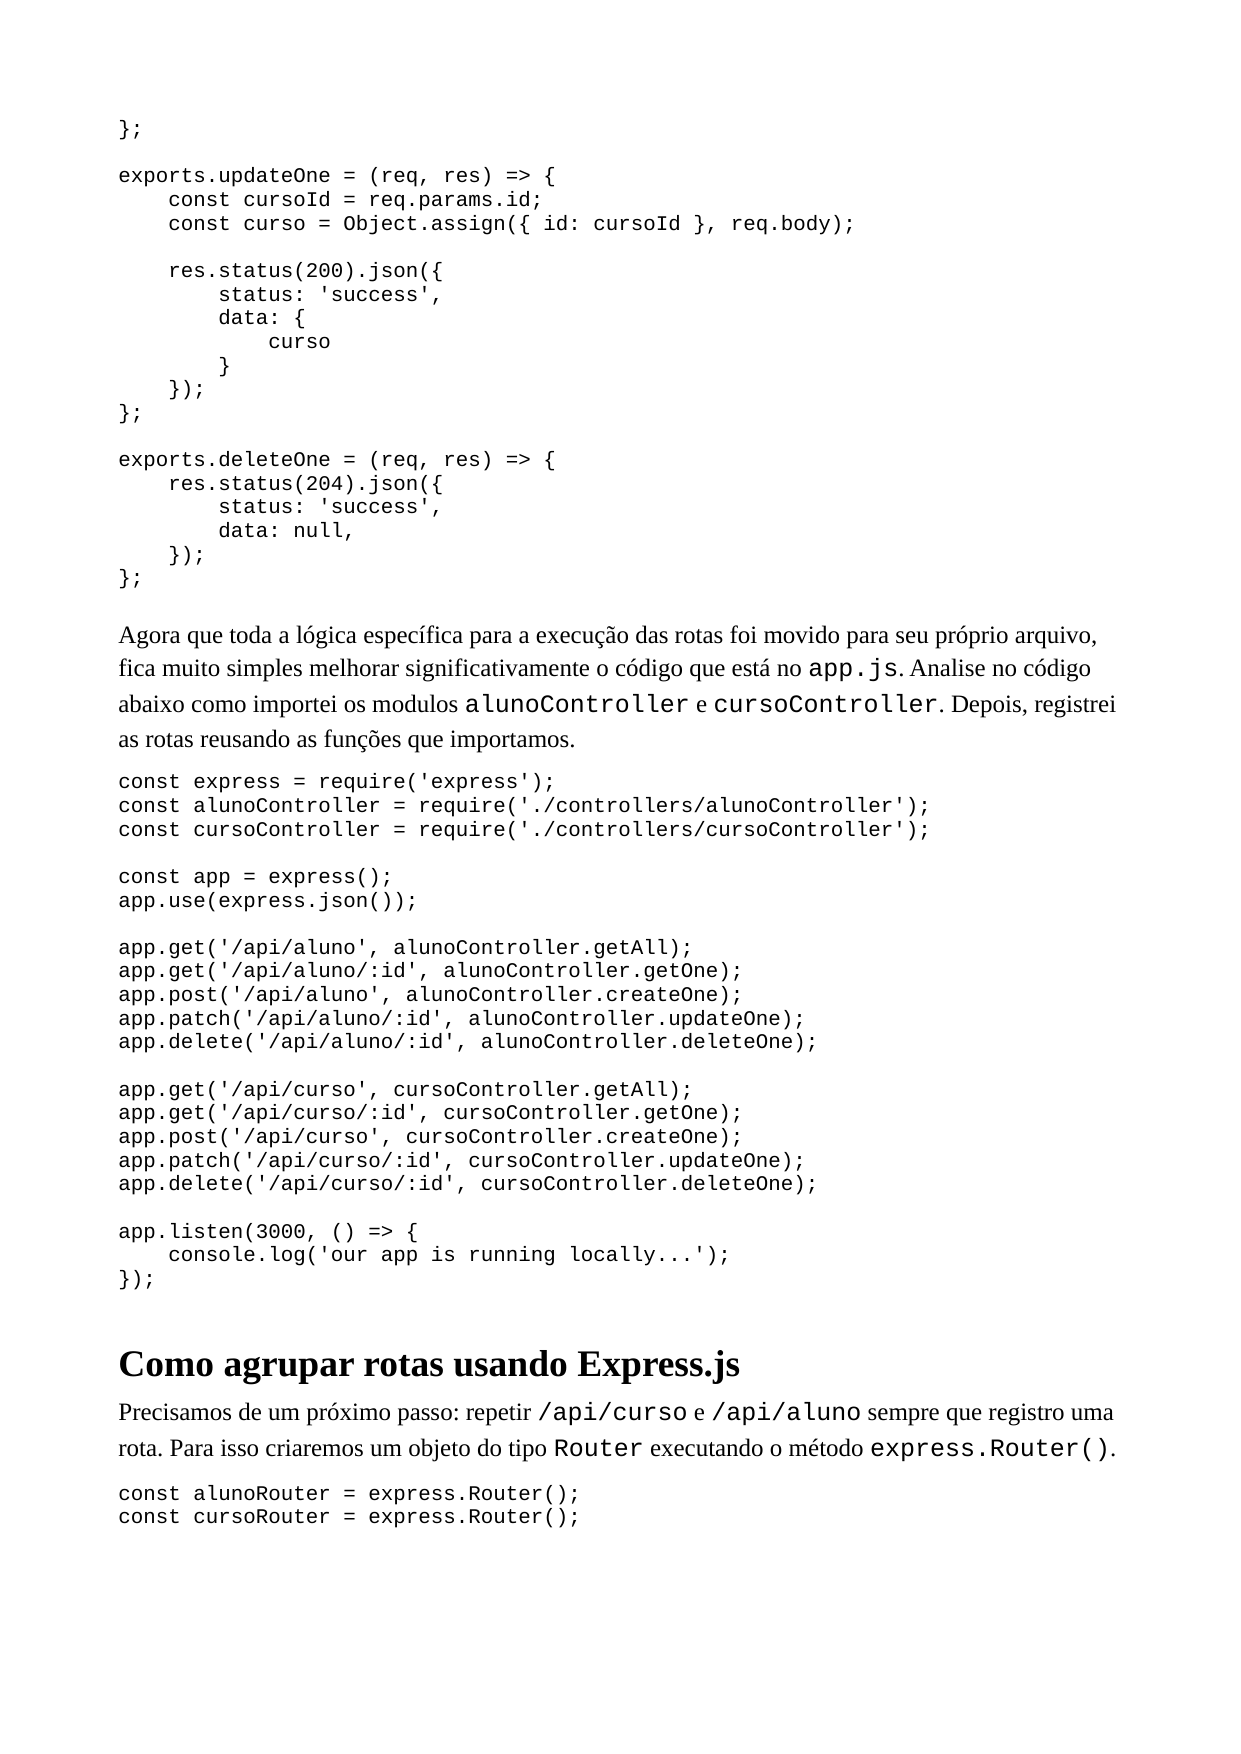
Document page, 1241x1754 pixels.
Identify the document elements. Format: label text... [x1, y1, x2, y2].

text const express = require('express'); [118, 771, 1122, 795]
text const alunoRouter = express.Router(); [118, 1483, 1122, 1506]
text app.get('/api/aluno/:id', alunoController.getOne); [118, 961, 1122, 984]
text }; [118, 402, 1122, 426]
text }); [118, 378, 1122, 402]
text app.get('/api/curso', cursoController.getAll); [118, 1079, 1122, 1102]
text app.post('/api/aluno', alunoController.createOne); [118, 984, 1122, 1008]
text app.post('/api/curso', cursoController.createOne); [118, 1126, 1122, 1150]
text exports.deleteOne = (req, res) => { [118, 449, 1122, 473]
text app.patch('/api/aluno/:id', alunoController.updateOne); [118, 1008, 1122, 1031]
text app.get('/api/curso/:id', cursoController.getOne); [118, 1102, 1122, 1126]
text }); [118, 544, 1122, 567]
text status: 'success', [118, 284, 1122, 307]
text status: 'success', [118, 496, 1122, 520]
text }; [118, 567, 1122, 591]
text res.status(200).json({ [118, 260, 1122, 284]
text app.use(express.json()); [118, 889, 1122, 913]
text const cursoId = req.params.id; [118, 189, 1122, 213]
text const cursoRouter = express.Router(); [118, 1506, 1122, 1530]
text data: null, [118, 520, 1122, 544]
text app.get('/api/aluno', alunoController.getAll); [118, 937, 1122, 961]
subtitle Como agrupar rotas usando Express.js [118, 1342, 1122, 1385]
text data: { [118, 307, 1122, 331]
text } [118, 354, 1122, 378]
text app.patch('/api/curso/:id', cursoController.updateOne); [118, 1150, 1122, 1173]
text }); [118, 1268, 1122, 1292]
text console.log('our app is running locally...'); [118, 1244, 1122, 1268]
text app.delete('/api/aluno/:id', alunoController.deleteOne); [118, 1031, 1122, 1055]
text const alunoController = require('./controllers/alunoController'); [118, 795, 1122, 819]
text curso [118, 331, 1122, 354]
text exports.updateOne = (req, res) => { [118, 165, 1122, 189]
text app.listen(3000, () => { [118, 1221, 1122, 1244]
text Agora que toda a lógica específica para a execução das rotas foi movido para seu próprio arquivo, fica muito simples melhorar significativamente o código que está no app.js. Analise no código abaixo como importei os modulos alunoController e cursoController. Depois, registrei as rotas reusando as funções que importamos. [118, 621, 1122, 752]
text const curso = Object.assign({ id: cursoId }, req.body); [118, 213, 1122, 236]
text res.status(204).json({ [118, 473, 1122, 496]
text const cursoController = require('./controllers/cursoController'); [118, 819, 1122, 842]
text app.delete('/api/curso/:id', cursoController.deleteOne); [118, 1173, 1122, 1197]
text }; [118, 118, 1122, 142]
text const app = express(); [118, 866, 1122, 889]
text Precisamos de um próximo passo: repetir /api/curso e /api/aluno sempre que registro uma rota. Para isso criaremos um objeto do tipo Router executando o método express.Router(). [118, 1397, 1122, 1463]
